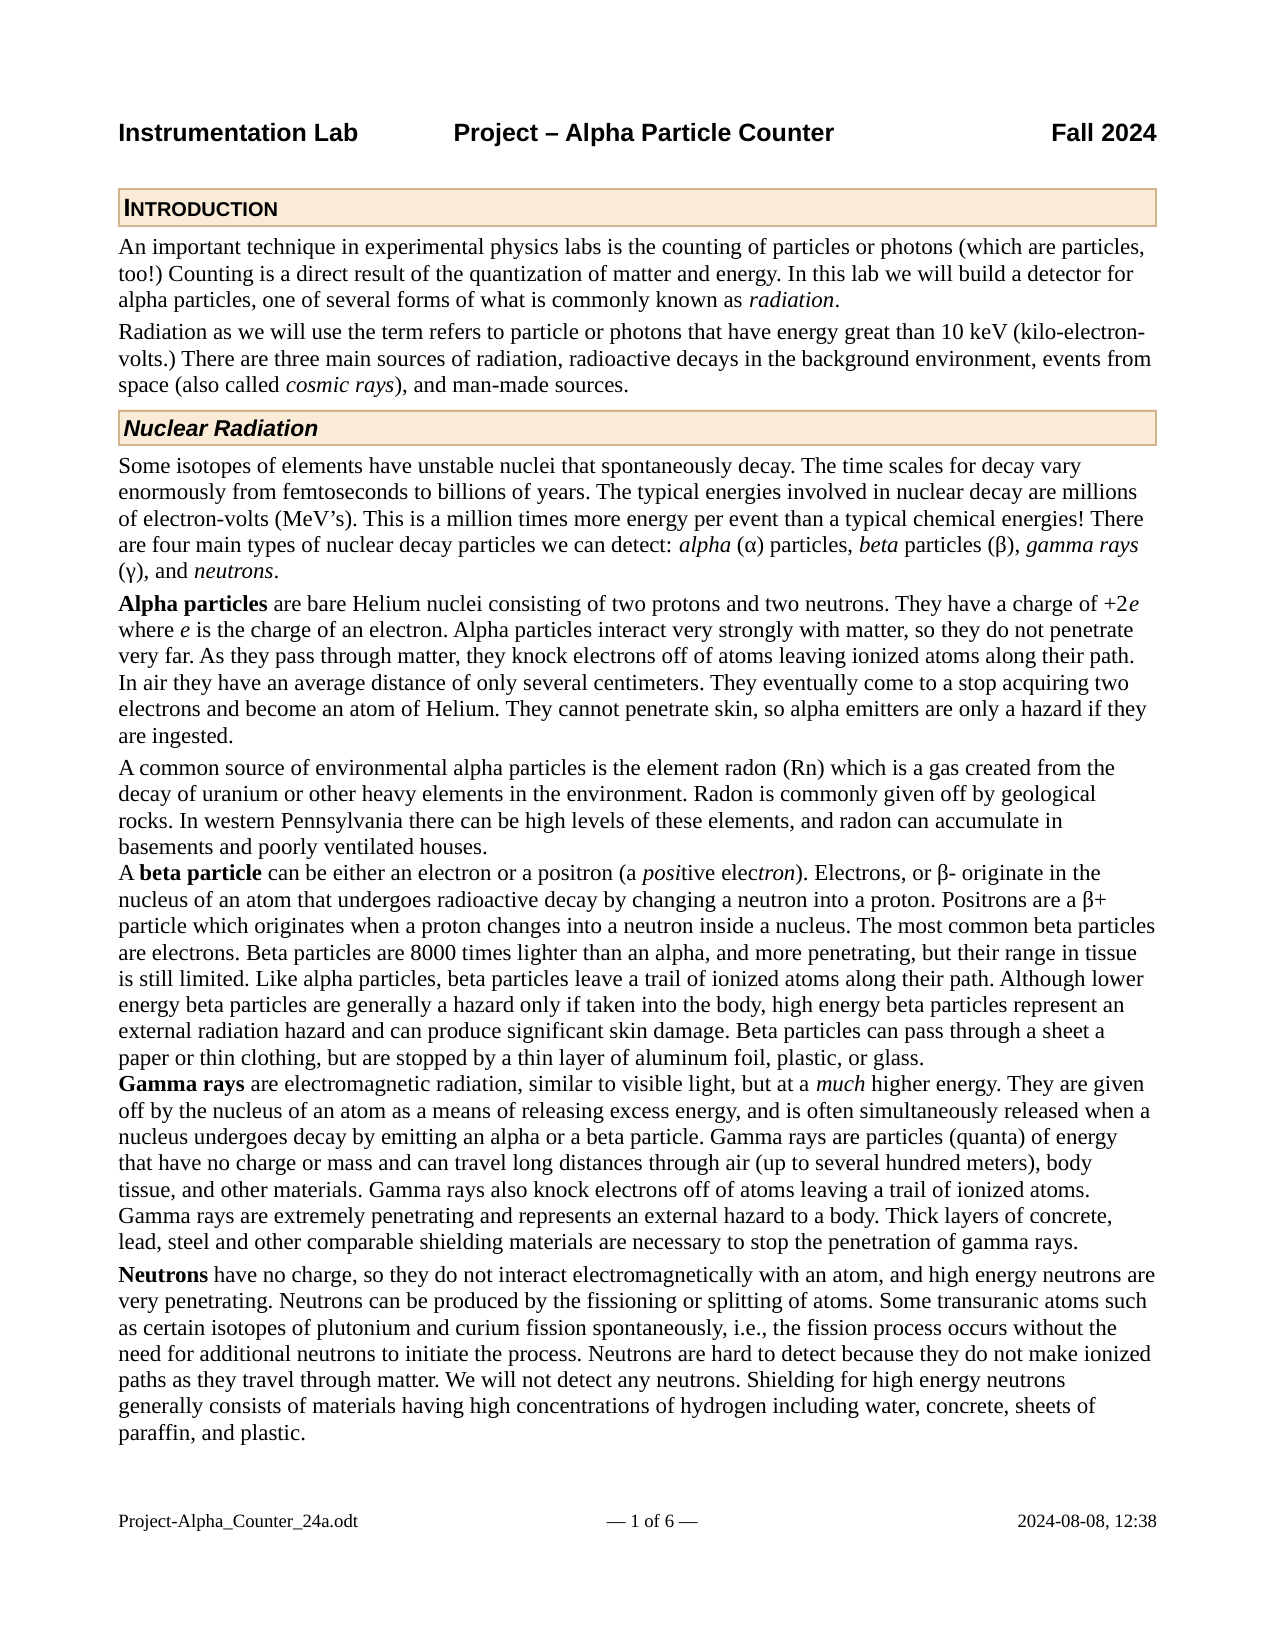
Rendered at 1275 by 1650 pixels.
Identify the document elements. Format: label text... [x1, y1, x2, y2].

text A beta particle can be either an electron or a positron (a positive electron). Electrons, or β- originate in the nucleus of an atom that undergoes radioactive decay by changing a neutron into a proton. Positrons are a β+ particle which originates when a proton changes into a neutron inside a nucleus. The most common beta particles are electrons. Beta particles are 8000 times lighter than an alpha, and more penetrating, but their range in tissue is still limited. Like alpha particles, beta particles leave a trail of ionized atoms along their path. Although lower energy beta particles are generally a hazard only if taken into the body, high energy beta particles represent an external radiation hazard and can produce significant skin damage. Beta particles can pass through a sheet a paper or thin clothing, but are stopped by a thin layer of aluminum foil, plastic, or glass. [118, 859, 1157, 1070]
subtitle Nuclear Radiation [120, 412, 1155, 444]
text Radiation as we will use the term refers to particle or photons that have energy great than 10 keV (kilo-electron-volts.) There are three main sources of radiation, radioactive decays in the background environment, events from space (also called cosmic rays), and man-made sources. [118, 318, 1157, 397]
text Gamma rays are electromagnetic radiation, similar to visible light, but at a much higher energy. They are given off by the nucleus of an atom as a means of releasing excess energy, and is often simultaneously released when a nucleus undergoes decay by emitting an alpha or a beta particle. Gamma rays are particles (quanta) of energy that have no charge or mass and can travel long distances through air (up to several hundred meters), body tissue, and other materials. Gamma rays also knock electrons off of atoms leaving a trail of ionized atoms. Gamma rays are extremely penetrating and represents an external hazard to a body. Thick layers of concrete, lead, steel and other comparable shielding materials are necessary to stop the penetration of gamma rays. [118, 1070, 1157, 1255]
text A common source of environmental alpha particles is the element radon (Rn) which is a gas created from the decay of uranium or other heavy elements in the environment. Radon is commonly given off by geological rocks. In western Pennsylvania there can be high levels of these elements, and radon can accumulate in basements and poorly ventilated houses. [118, 754, 1157, 859]
subtitle Introduction [120, 190, 1155, 225]
text Neutrons have no charge, so they do not interact electromagnetically with an atom, and high energy neutrons are very penetrating. Neutrons can be produced by the fissioning or splitting of atoms. Some transuranic atoms such as certain isotopes of plutonium and curium fission spontaneously, i.e., the fission process occurs without the need for additional neutrons to initiate the process. Neutrons are hard to detect because they do not make ionized paths as they travel through matter. We will not detect any neutrons. Shielding for high energy neutrons generally consists of materials having high concentrations of hydrogen including water, concrete, sheets of paraffin, and plastic. [118, 1261, 1157, 1445]
text Some isotopes of elements have unstable nuclei that spontaneously decay. The time scales for decay vary enormously from femtoseconds to billions of years. The typical energies involved in nuclear decay are millions of electron-volts (MeV’s). This is a million times more energy per event than a typical chemical energies! There are four main types of nuclear decay particles we can detect: alpha (α) particles, beta particles (β), gamma rays (γ), and neutrons. [118, 452, 1157, 584]
text Alpha particles are bare Helium nuclei consisting of two protons and two neutrons. They have a charge of +2e where e is the charge of an electron. Alpha particles interact very strongly with matter, so they do not penetrate very far. As they pass through matter, they knock electrons off of atoms leaving ionized atoms along their path. In air they have an average distance of only several centimeters. They eventually come to a stop acquiring two electrons and become an atom of Helium. They cannot penetrate skin, so alpha emitters are only a hazard if they are ingested. [118, 590, 1157, 748]
text An important technique in experimental physics labs is the counting of particles or photons (which are particles, too!) Counting is a direct result of the quantization of matter and energy. In this lab we will build a detector for alpha particles, one of several forms of what is commonly known as radiation. [118, 233, 1157, 312]
